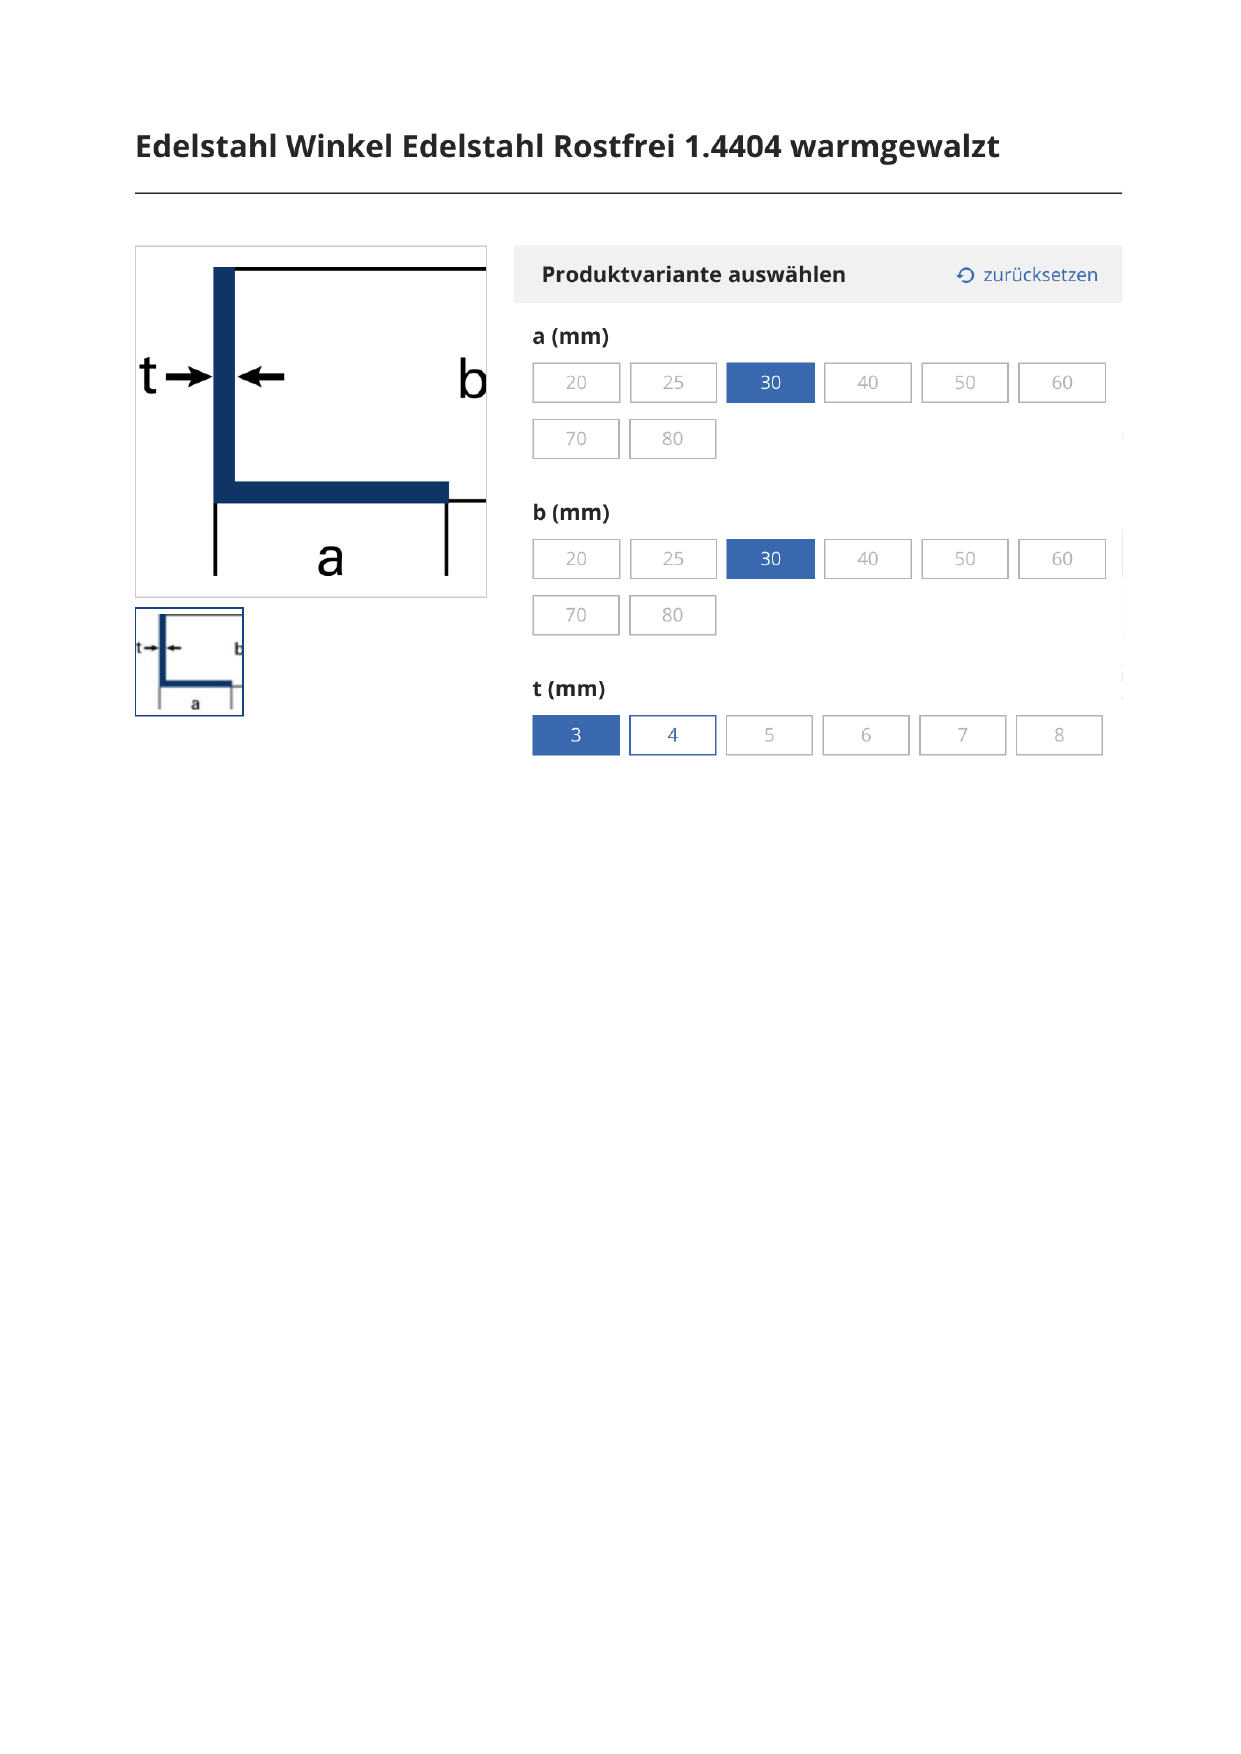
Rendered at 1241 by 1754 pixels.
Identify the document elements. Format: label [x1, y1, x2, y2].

picture [118, 118, 1123, 784]
